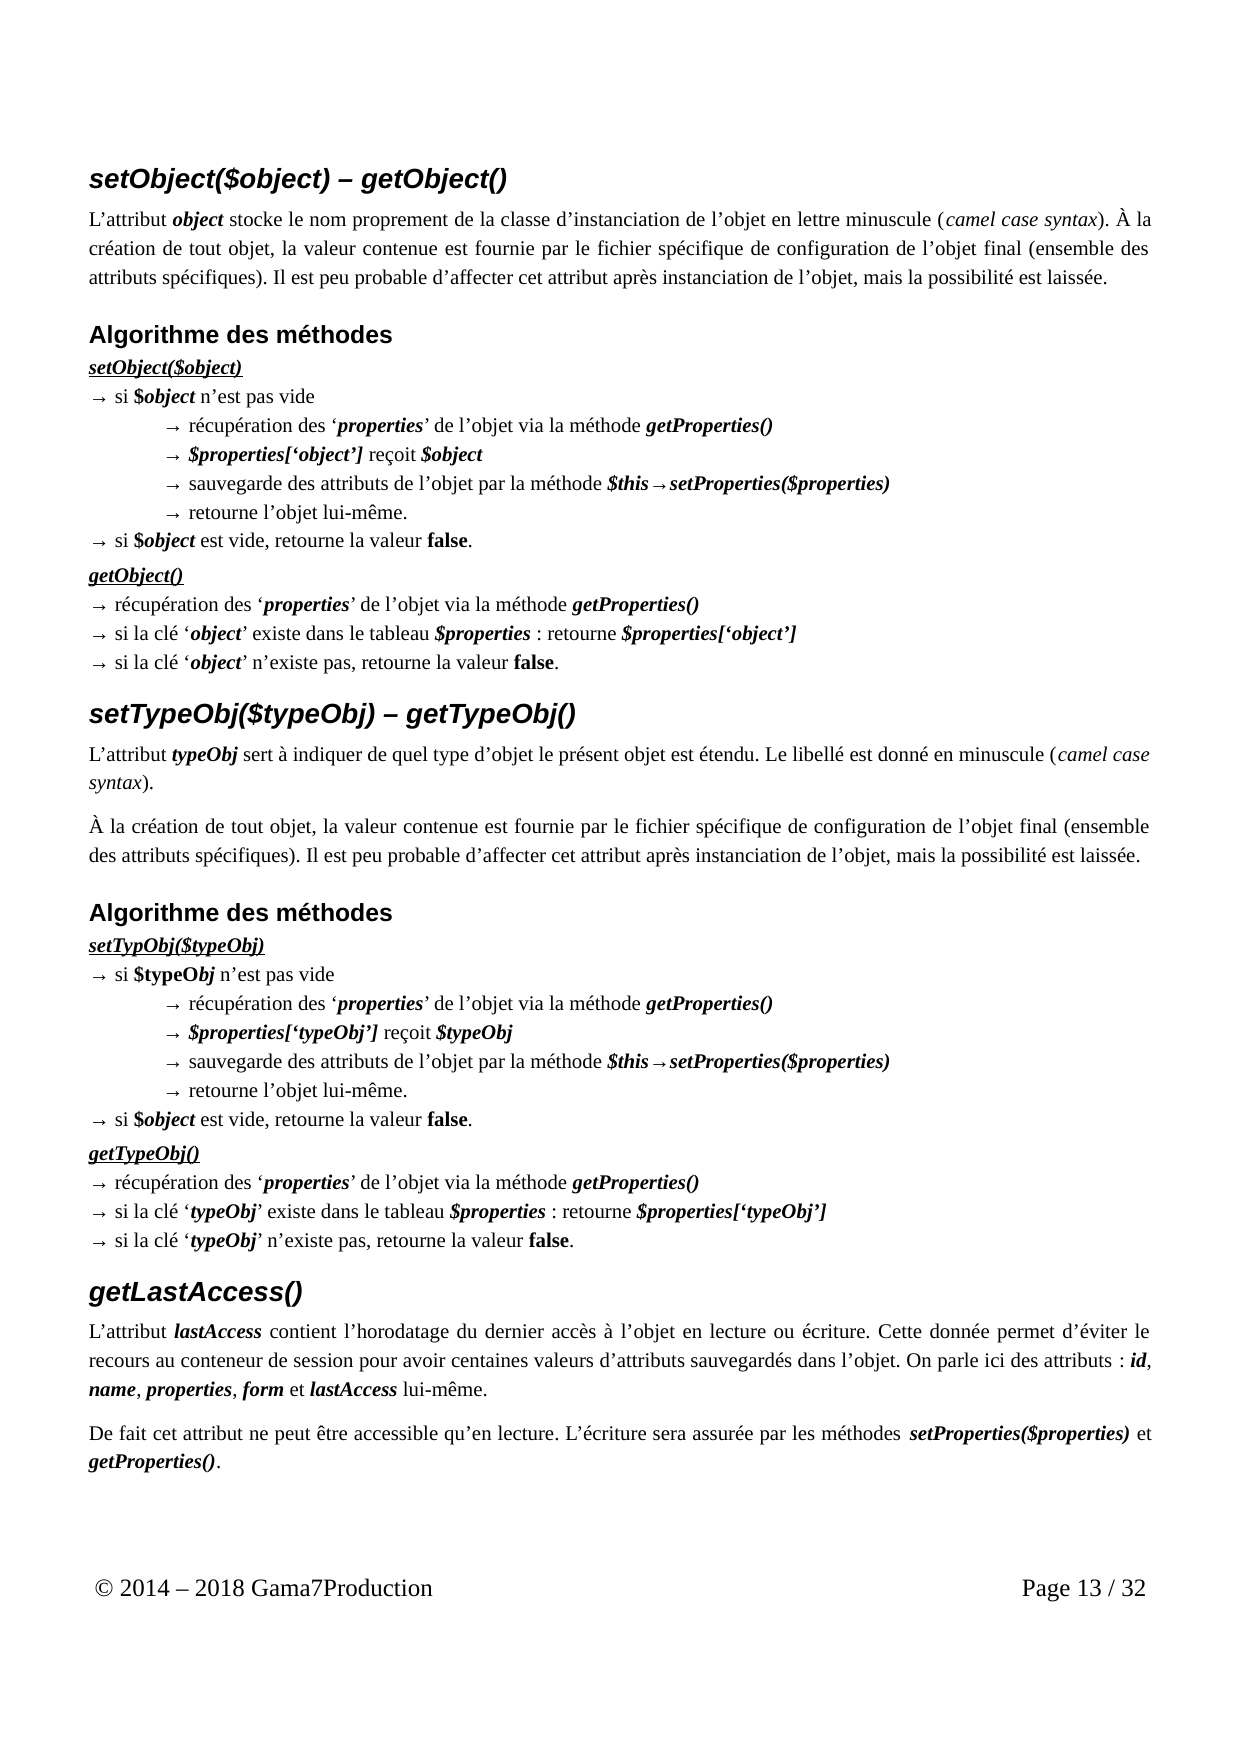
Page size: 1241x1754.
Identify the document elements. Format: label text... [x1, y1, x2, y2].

text → récupération des ‘properties’ de l’objet via la méthode getProperties() [88, 991, 1152, 1015]
text → si $typeObj n’est pas vide [88, 962, 1152, 986]
subtitle Algorithme des méthodes [88, 898, 1152, 927]
text L’attribut object stocke le nom proprement de la classe d’instanciation de l’objet en lettre minuscule (camel case syntax). À la création de tout objet, la valeur contenue est fournie par le fichier spécifique de configuration de l’objet final (ensemble des attributs spécifiques). Il est peu probable d’affecter cet attribut après instanciation de l’objet, mais la possibilité est laissée. [88, 207, 1152, 289]
text → si la clé ‘object’ existe dans le tableau $properties : retourne $properties[‘object’] [88, 621, 1152, 645]
text → si $object est vide, retourne la valeur false. [88, 1106, 1152, 1131]
text getObject() [88, 563, 1152, 587]
subtitle Algorithme des méthodes [88, 321, 1152, 349]
text → sauvegarde des attributs de l’objet par la méthode $this→setProperties($properties) [88, 471, 1152, 495]
text L’attribut typeObj sert à indiquer de quel type d’objet le présent objet est étendu. Le libellé est donné en minuscule (camel case syntax). [88, 741, 1152, 794]
text → si $object est vide, retourne la valeur false. [88, 528, 1152, 552]
subtitle getLastAccess() [88, 1275, 1152, 1307]
text → si la clé ‘typeObj’ existe dans le tableau $properties : retourne $properties[‘typeObj’] [88, 1199, 1152, 1223]
text L’attribut lastAccess contient l’horodatage du dernier accès à l’objet en lecture ou écriture. Cette donnée permet d’éviter le recours au conteneur de session pour avoir centaines valeurs d’attributs sauvegardés dans l’objet. On parle ici des attributs : id, name, properties, form et lastAccess lui-même. [88, 1319, 1152, 1401]
text → récupération des ‘properties’ de l’objet via la méthode getProperties() [88, 592, 1152, 616]
text À la création de tout objet, la valeur contenue est fournie par le fichier spécifique de configuration de l’objet final (ensemble des attributs spécifiques). Il est peu probable d’affecter cet attribut après instanciation de l’objet, mais la possibilité est laissée. [88, 814, 1152, 867]
text → retourne l’objet lui-même. [88, 499, 1152, 524]
text getTypeObj() [88, 1141, 1152, 1165]
text → si la clé ‘object’ n’existe pas, retourne la valeur false. [88, 650, 1152, 674]
subtitle setTypeObj($typeObj) – getTypeObj() [88, 697, 1152, 729]
text → si la clé ‘typeObj’ n’existe pas, retourne la valeur false. [88, 1228, 1152, 1252]
text setTypObj($typeObj) [88, 933, 1152, 957]
text → retourne l’objet lui-même. [88, 1078, 1152, 1102]
text → si $object n’est pas vide [88, 384, 1152, 408]
text → $properties[‘object’] reçoit $object [88, 442, 1152, 466]
text setObject($object) [88, 355, 1152, 379]
text → récupération des ‘properties’ de l’objet via la méthode getProperties() [88, 413, 1152, 437]
text → sauvegarde des attributs de l’objet par la méthode $this→setProperties($properties) [88, 1049, 1152, 1073]
text → récupération des ‘properties’ de l’objet via la méthode getProperties() [88, 1170, 1152, 1194]
text → $properties[‘typeObj’] reçoit $typeObj [88, 1020, 1152, 1044]
subtitle setObject($object) – getObject() [88, 162, 1152, 194]
text De fait cet attribut ne peut être accessible qu’en lecture. L’écriture sera assurée par les méthodes setProperties($properties) et getProperties(). [88, 1421, 1152, 1473]
